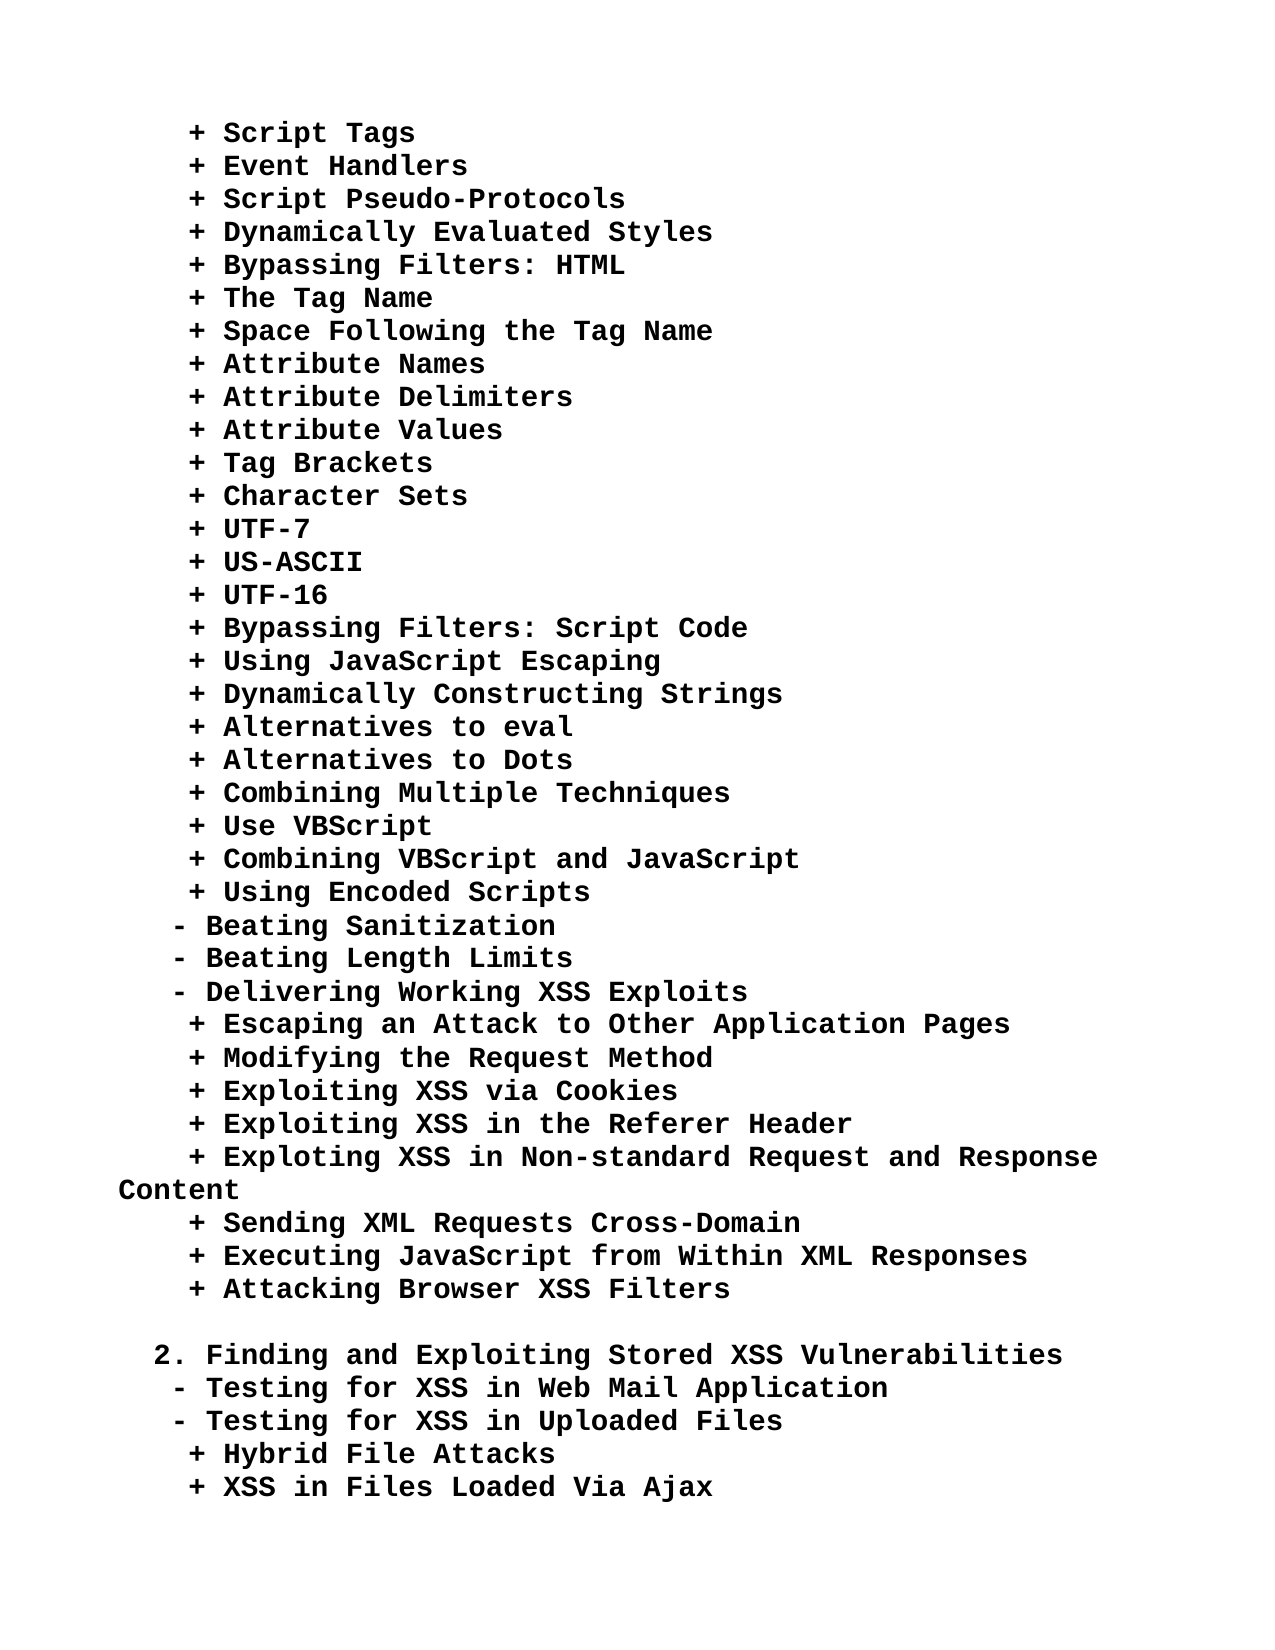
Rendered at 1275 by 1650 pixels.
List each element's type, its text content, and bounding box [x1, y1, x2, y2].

text + Hybrid File Attacks [118, 1439, 1157, 1472]
text + Escaping an Attack to Other Application Pages [118, 1010, 1157, 1043]
text + Script Pseudo-Protocols [118, 184, 1157, 217]
text + Using JavaScript Escaping [118, 646, 1157, 679]
text + Sending XML Requests Cross-Domain [118, 1208, 1157, 1241]
text + Attribute Names [118, 349, 1157, 382]
text - Testing for XSS in Uploaded Files [118, 1406, 1157, 1439]
text + Bypassing Filters: HTML [118, 250, 1157, 283]
text + UTF-7 [118, 514, 1157, 547]
text + Tag Brackets [118, 448, 1157, 481]
text + Combining VBScript and JavaScript [118, 844, 1157, 878]
text + Bypassing Filters: Script Code [118, 613, 1157, 646]
text + Using Encoded Scripts [118, 878, 1157, 911]
text + Executing JavaScript from Within XML Responses [118, 1241, 1157, 1274]
text + XSS in Files Loaded Via Ajax [118, 1472, 1157, 1505]
text + Modifying the Request Method [118, 1043, 1157, 1076]
text - Testing for XSS in Web Mail Application [118, 1373, 1157, 1406]
text + Alternatives to eval [118, 712, 1157, 746]
text + Dynamically Evaluated Styles [118, 217, 1157, 250]
text + Script Tags [118, 118, 1157, 151]
text + Alternatives to Dots [118, 746, 1157, 778]
text - Delivering Working XSS Exploits [118, 977, 1157, 1010]
text + Use VBScript [118, 812, 1157, 844]
text + Attribute Values [118, 415, 1157, 448]
text + Exploting XSS in Non-standard Request and Response Content [118, 1142, 1157, 1208]
text 2. Finding and Exploiting Stored XSS Vulnerabilities [118, 1340, 1157, 1373]
text + Exploiting XSS via Cookies [118, 1076, 1157, 1109]
text - Beating Sanitization [118, 911, 1157, 944]
text + The Tag Name [118, 283, 1157, 316]
text + Character Sets [118, 481, 1157, 514]
text + Attacking Browser XSS Filters [118, 1274, 1157, 1307]
text + Space Following the Tag Name [118, 316, 1157, 349]
text + US-ASCII [118, 547, 1157, 580]
text + Attribute Delimiters [118, 382, 1157, 415]
text + Event Handlers [118, 151, 1157, 184]
text + UTF-16 [118, 580, 1157, 613]
text + Dynamically Constructing Strings [118, 679, 1157, 712]
text + Combining Multiple Techniques [118, 778, 1157, 812]
text - Beating Length Limits [118, 944, 1157, 977]
text + Exploiting XSS in the Referer Header [118, 1109, 1157, 1142]
